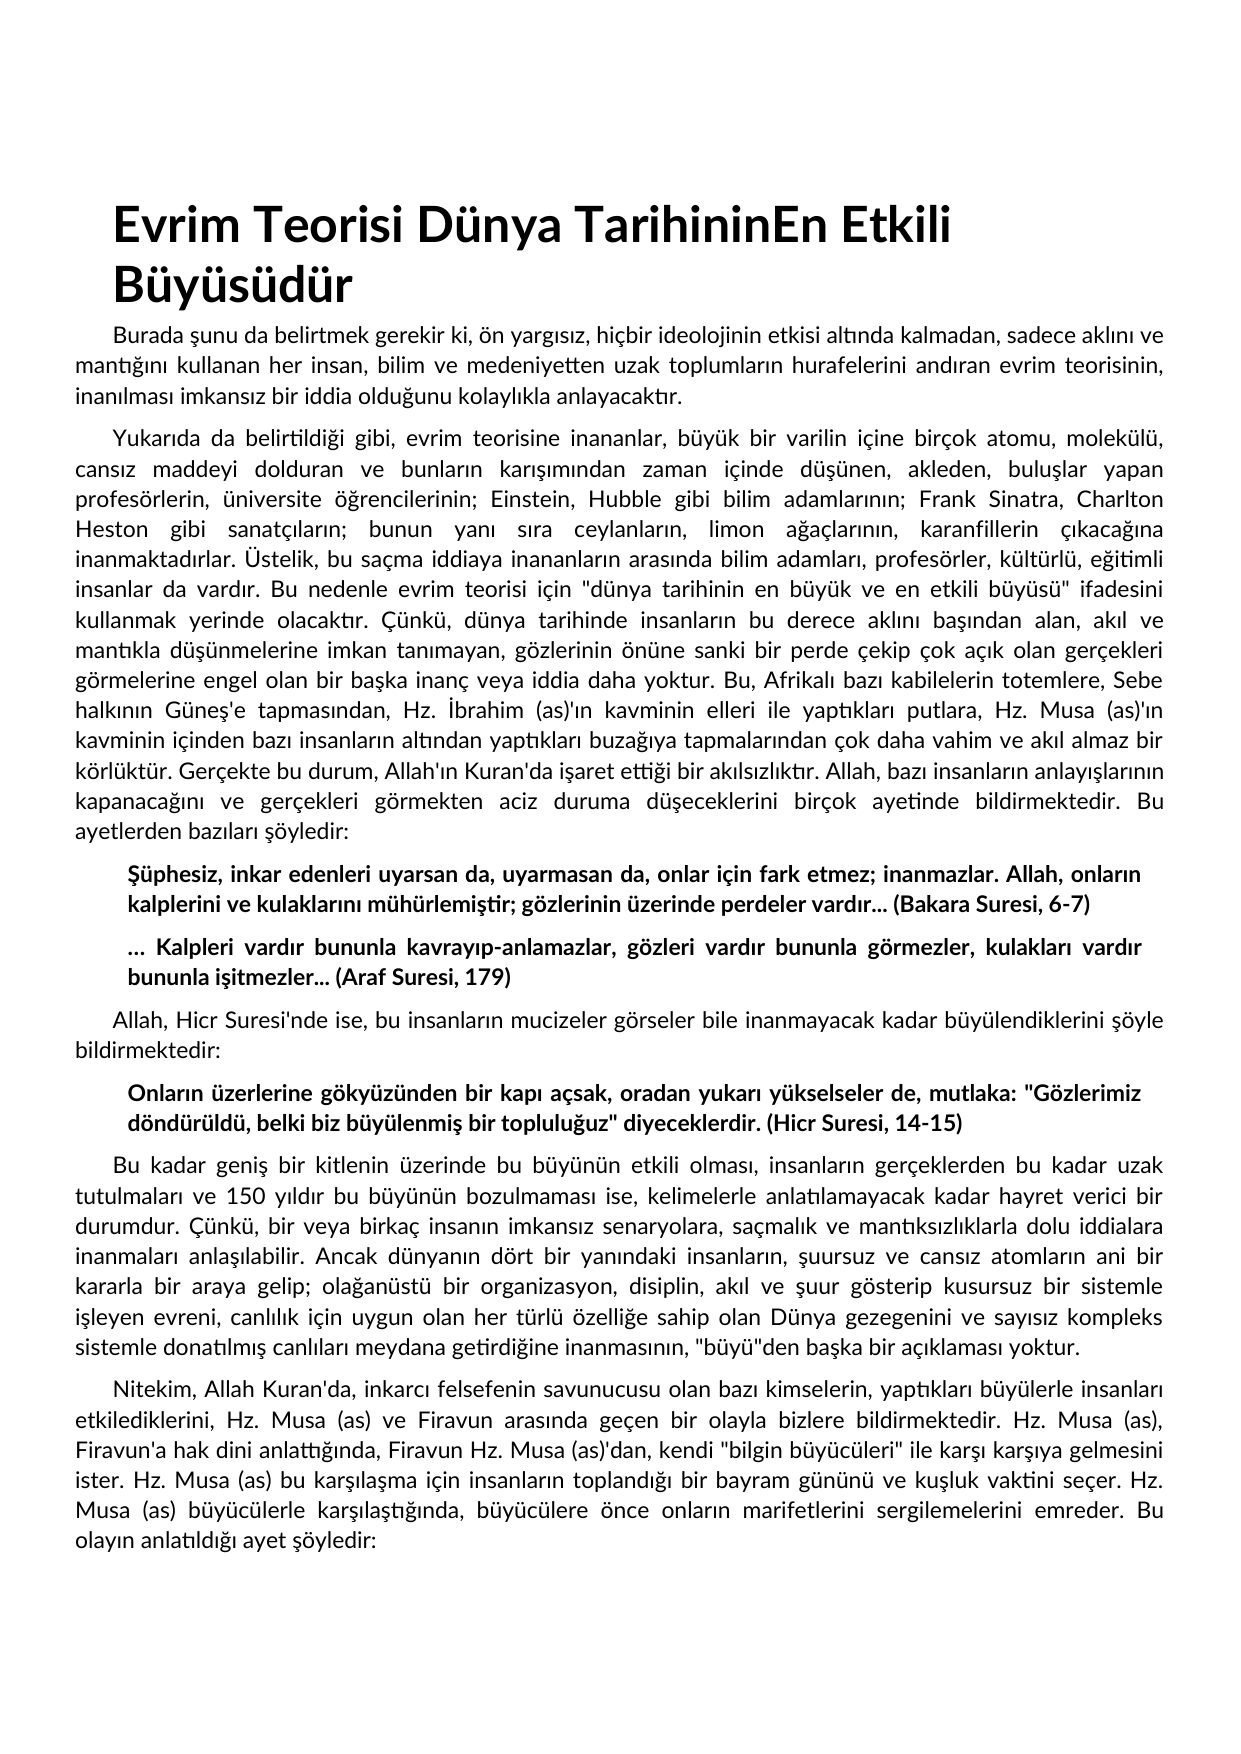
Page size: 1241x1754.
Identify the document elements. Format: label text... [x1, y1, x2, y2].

text … Kalpleri vardır bununla kavrayıp-anlamazlar, gözleri vardır bununla görmezler, kulakları vardır bununla işitmezler... (Araf Suresi, 179) [127, 932, 1143, 990]
subtitle Evrim Teorisi Dünya TarihininEn Etkili Büyüsüdür [112, 193, 1165, 313]
text Allah, Hicr Suresi'nde ise, bu insanların mucizeler görseler bile inanmayacak kadar büyülendiklerini şöyle bildirmektedir: [75, 1005, 1165, 1063]
text Nitekim, Allah Kuran'da, inkarcı felsefenin savunucusu olan bazı kimselerin, yaptıkları büyülerle insanları etkilediklerini, Hz. Musa (as) ve Firavun arasında geçen bir olayla bizlere bildirmektedir. Hz. Musa (as), Firavun'a hak dini anlattığında, Firavun Hz. Musa (as)'dan, kendi "bilgin büyücüleri" ile karşı karşıya gelmesini ister. Hz. Musa (as) bu karşılaşma için insanların toplandığı bir bayram gününü ve kuşluk vaktini seçer. Hz. Musa (as) büyücülerle karşılaştığında, büyücülere önce onların marifetlerini sergilemelerini emreder. Bu olayın anlatıldığı ayet şöyledir: [75, 1375, 1165, 1554]
text Yukarıda da belirtildiği gibi, evrim teorisine inananlar, büyük bir varilin içine birçok atomu, molekülü, cansız maddeyi dolduran ve bunların karışımından zaman içinde düşünen, akleden, buluşlar yapan profesörlerin, üniversite öğrencilerinin; Einstein, Hubble gibi bilim adamlarının; Frank Sinatra, Charlton Heston gibi sanatçıların; bunun yanı sıra ceylanların, limon ağaçlarının, karanfillerin çıkacağına inanmaktadırlar. Üstelik, bu saçma iddiaya inananların arasında bilim adamları, profesörler, kültürlü, eğitimli insanlar da vardır. Bu nedenle evrim teorisi için "dünya tarihinin en büyük ve en etkili büyüsü" ifadesini kullanmak yerinde olacaktır. Çünkü, dünya tarihinde insanların bu derece aklını başından alan, akıl ve mantıkla düşünmelerine imkan tanımayan, gözlerinin önüne sanki bir perde çekip çok açık olan gerçekleri görmelerine engel olan bir başka inanç veya iddia daha yoktur. Bu, Afrikalı bazı kabilelerin totemlere, Sebe halkının Güneş'e tapmasından, Hz. İbrahim (as)'ın kavminin elleri ile yaptıkları putlara, Hz. Musa (as)'ın kavminin içinden bazı insanların altından yaptıkları buzağıya tapmalarından çok daha vahim ve akıl almaz bir körlüktür. Gerçekte bu durum, Allah'ın Kuran'da işaret ettiği bir akılsızlıktır. Allah, bazı insanların anlayışlarının kapanacağını ve gerçekleri görmekten aciz duruma düşeceklerini birçok ayetinde bildirmektedir. Bu ayetlerden bazıları şöyledir: [75, 424, 1165, 844]
text Şüphesiz, inkar edenleri uyarsan da, uyarmasan da, onlar için fark etmez; inanmazlar. Allah, onların kalplerini ve kulaklarını mühürlemiştir; gözlerinin üzerinde perdeler vardır... (Bakara Suresi, 6-7) [127, 859, 1143, 917]
text Bu kadar geniş bir kitlenin üzerinde bu büyünün etkili olması, insanların gerçeklerden bu kadar uzak tutulmaları ve 150 yıldır bu büyünün bozulmaması ise, kelimelerle anlatılamayacak kadar hayret verici bir durumdur. Çünkü, bir veya birkaç insanın imkansız senaryolara, saçmalık ve mantıksızlıklarla dolu iddialara inanmaları anlaşılabilir. Ancak dünyanın dört bir yanındaki insanların, şuursuz ve cansız atomların ani bir kararla bir araya gelip; olağanüstü bir organizasyon, disiplin, akıl ve şuur gösterip kusursuz bir sistemle işleyen evreni, canlılık için uygun olan her türlü özelliğe sahip olan Dünya gezegenini ve sayısız kompleks sistemle donatılmış canlıları meydana getirdiğine inanmasının, "büyü"den başka bir açıklaması yoktur. [75, 1151, 1165, 1360]
text Burada şunu da belirtmek gerekir ki, ön yargısız, hiçbir ideolojinin etkisi altında kalmadan, sadece aklını ve mantığını kullanan her insan, bilim ve medeniyetten uzak toplumların hurafelerini andıran evrim teorisinin, inanılması imkansız bir iddia olduğunu kolaylıkla anlayacaktır. [75, 321, 1165, 409]
text Onların üzerlerine gökyüzünden bir kapı açsak, oradan yukarı yükselseler de, mutlaka: "Gözlerimiz döndürüldü, belki biz büyülenmiş bir topluluğuz" diyeceklerdir. (Hicr Suresi, 14-15) [127, 1078, 1143, 1136]
